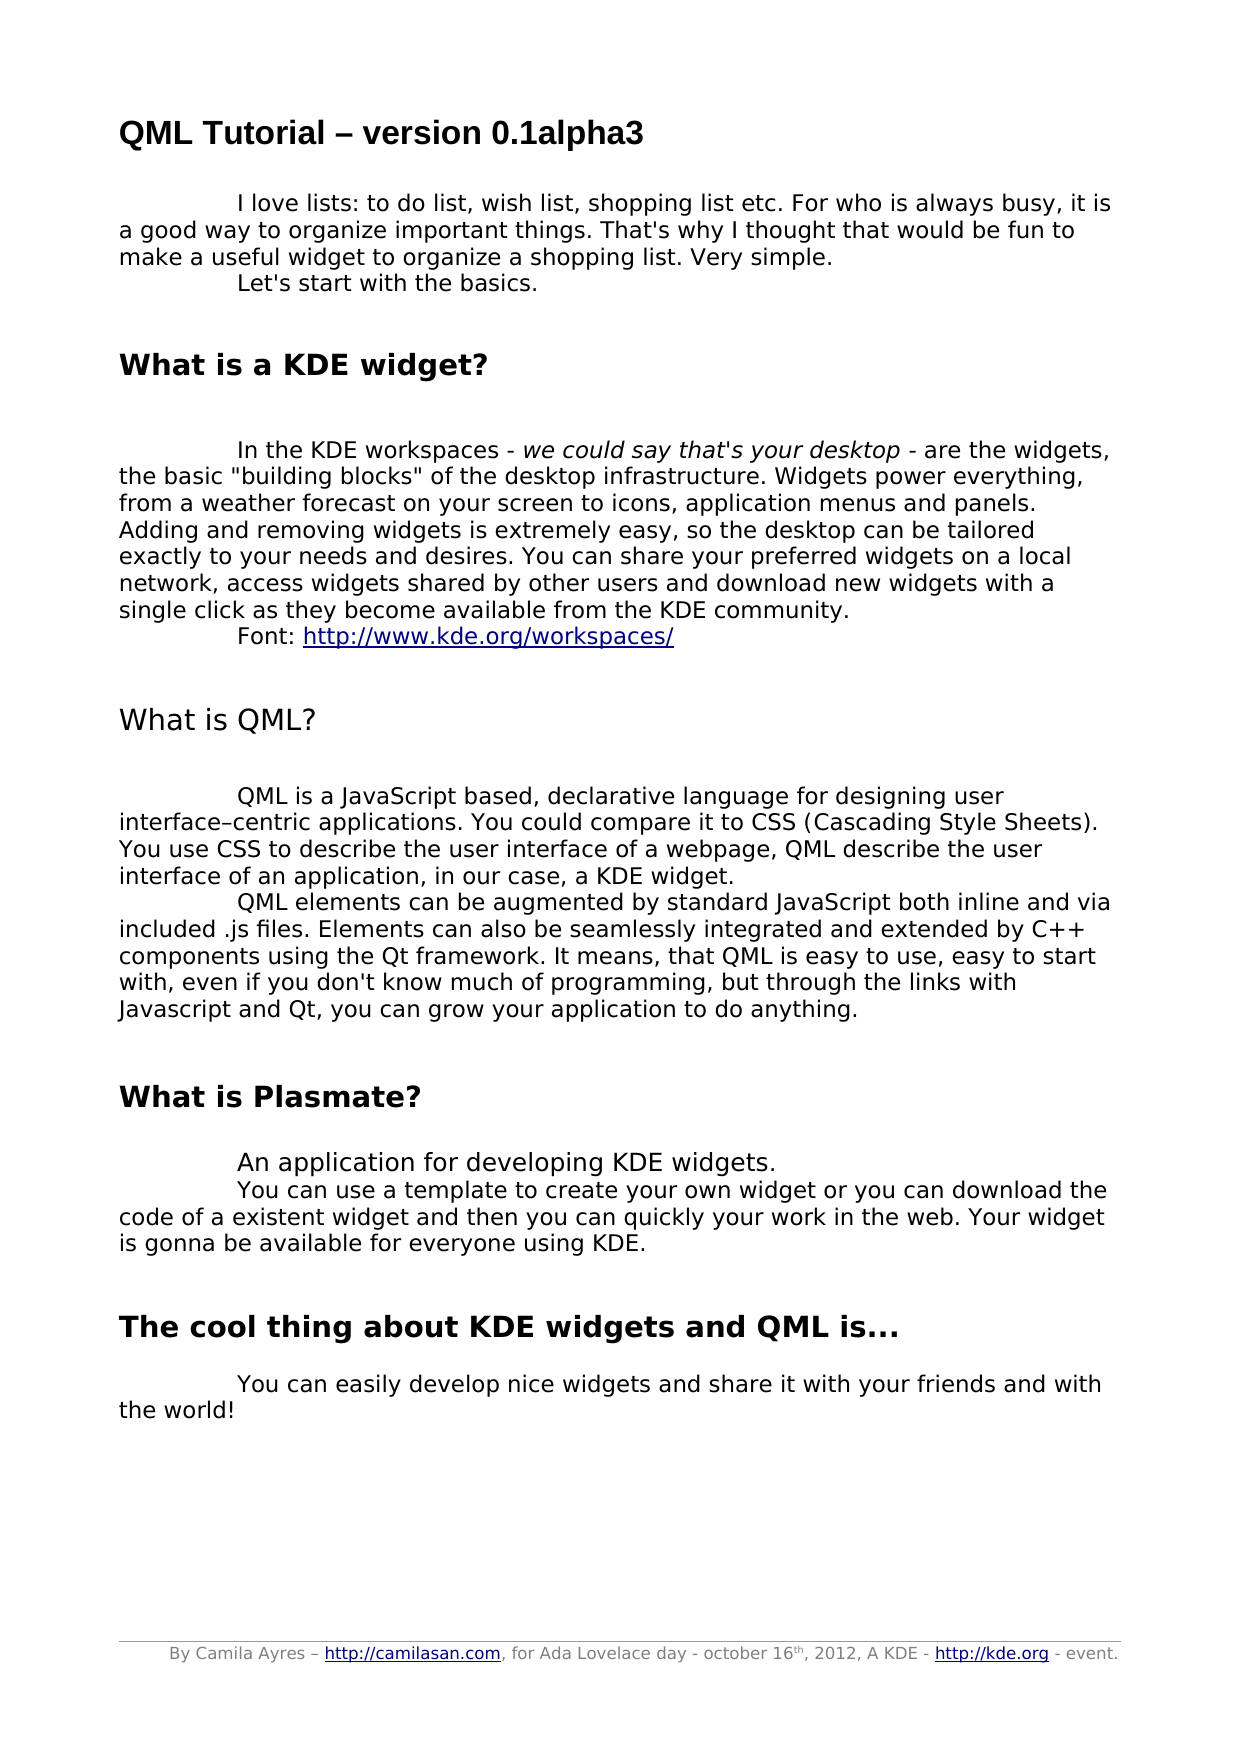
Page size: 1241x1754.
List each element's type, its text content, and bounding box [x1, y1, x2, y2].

text You can easily develop nice widgets and share it with your friends and with the world! [119, 1371, 1121, 1424]
text Font: http://www.kde.org/workspaces/ [119, 623, 1121, 650]
text What is Plasmate? [119, 1080, 1121, 1114]
text I love lists: to do list, wish list, shopping list etc. For who is always busy, it is a good way to organize important things. That's why I thought that would be fun to make a useful widget to organize a shopping list. Very simple. [119, 190, 1121, 270]
text QML is a JavaScript based, declarative language for designing user interface–centric applications. You could compare it to CSS (Cascading Style Sheets). You use CSS to describe the user interface of a webpage, QML describe the user interface of an application, in our case, a KDE widget. [119, 783, 1121, 889]
text What is QML? [119, 703, 1121, 737]
text The cool thing about KDE widgets and QML is... [119, 1310, 1121, 1344]
text Let's start with the basics. [119, 270, 1121, 297]
subtitle What is a KDE widget? [119, 349, 1121, 383]
text QML elements can be augmented by standard JavaScript both inline and via included .js files. Elements can also be seamlessly integrated and extended by C++ components using the Qt framework. It means, that QML is easy to use, easy to start with, even if you don't know much of programming, but through the links with Javascript and Qt, you can grow your application to do anything. [119, 889, 1121, 1023]
subtitle QML Tutorial – version 0.1alpha3 [119, 112, 1121, 151]
text You can use a template to create your own widget or you can download the code of a existent widget and then you can quickly your work in the web. Your widget is gonna be available for everyone using KDE. [119, 1177, 1121, 1257]
text An application for developing KDE widgets. [119, 1148, 1121, 1177]
text In the KDE workspaces - we could say that's your desktop - are the widgets, the basic "building blocks" of the desktop infrastructure. Widgets power everything, from a weather forecast on your screen to icons, application menus and panels. Adding and removing widgets is extremely easy, so the desktop can be tailored exactly to your needs and desires. You can share your preferred widgets on a local network, access widgets shared by other users and download new widgets with a single click as they become available from the KDE community. [119, 437, 1121, 623]
